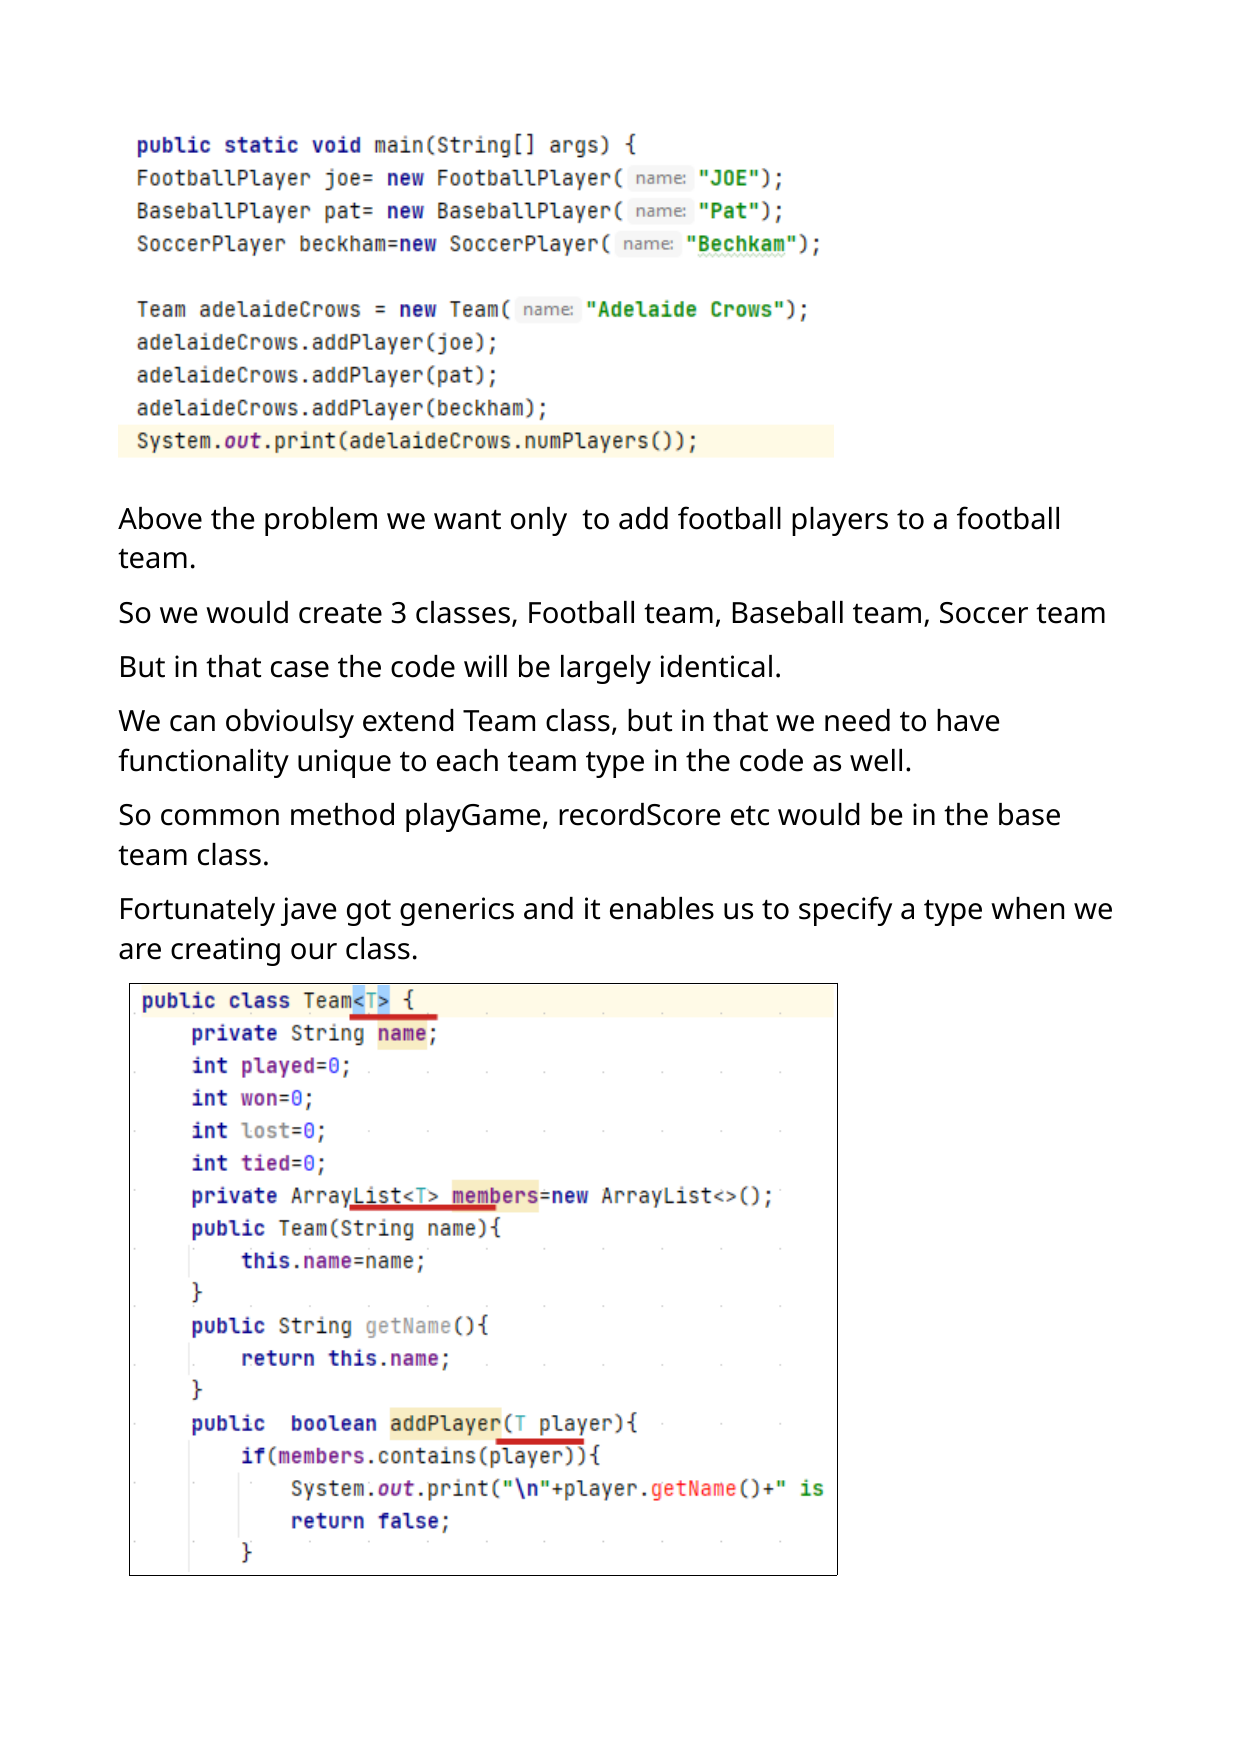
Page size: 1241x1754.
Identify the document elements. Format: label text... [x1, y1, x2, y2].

text So common method playGame, recordScore etc would be in the base team class. [118, 794, 1122, 874]
text Fortunately jave got generics and it enables us to specify a type when we are creating our class. [118, 888, 1122, 968]
text But in that case the code will be largely identical. [118, 646, 1122, 686]
text Above the problem we want only to add football players to a football team. [118, 498, 1122, 577]
text We can obvioulsy extend Team class, but in that we need to have functionality unique to each team type in the code as well. [118, 701, 1122, 780]
text So we would create 3 classes, Football team, Baseball team, Soccer team [118, 592, 1122, 632]
picture [118, 131, 834, 461]
picture [132, 985, 834, 1572]
